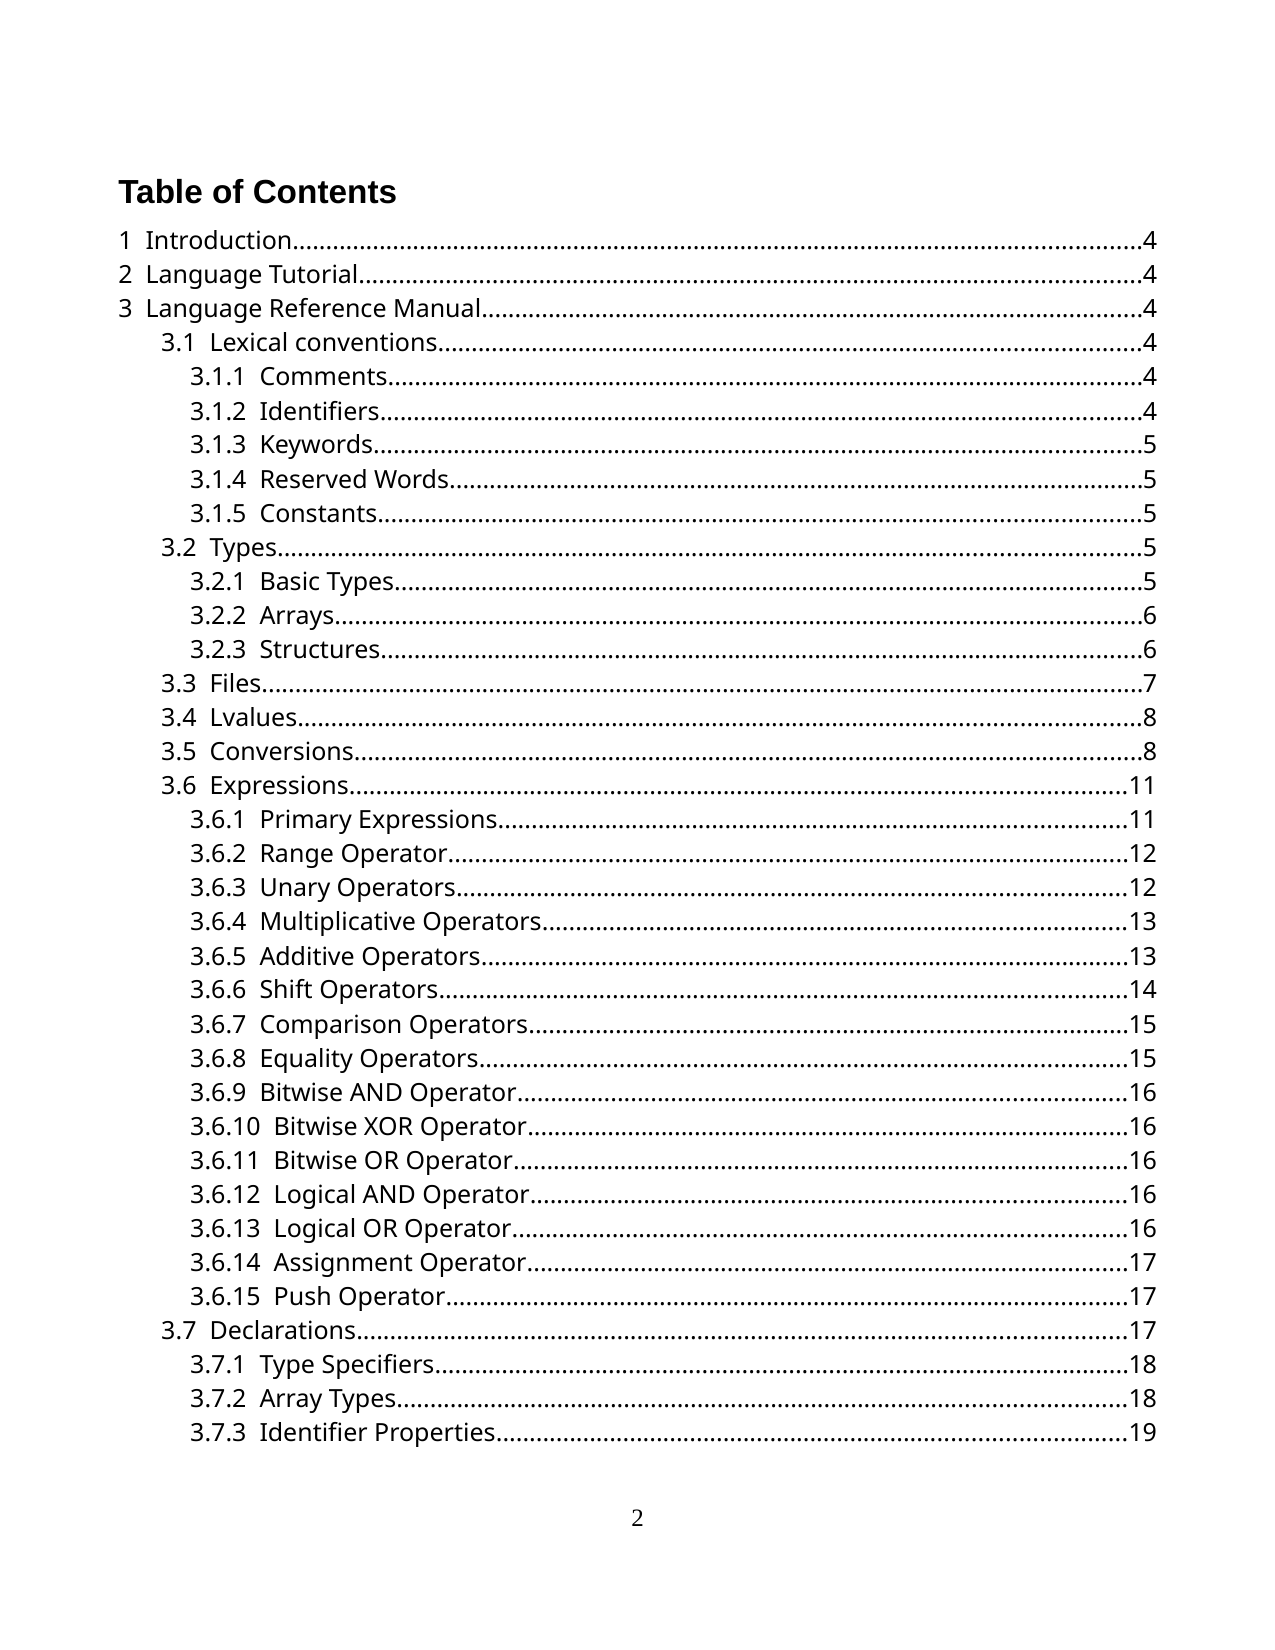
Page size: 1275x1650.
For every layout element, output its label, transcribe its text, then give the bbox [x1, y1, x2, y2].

text 3.6.12 Logical AND Operator 16 [177, 1177, 1157, 1211]
text 3.7 Declarations 17 [148, 1313, 1157, 1347]
text 3.1.4 Reserved Words 5 [177, 461, 1157, 495]
text 3.6.15 Push Operator 17 [177, 1279, 1157, 1313]
text 3.6 Expressions 11 [148, 768, 1157, 802]
text 3.2.3 Structures 6 [177, 632, 1157, 666]
text 3.6.4 Multiplicative Operators 13 [177, 904, 1157, 938]
text 3.6.14 Assignment Operator 17 [177, 1245, 1157, 1279]
text 3.6.8 Equality Operators 15 [177, 1040, 1157, 1074]
text 3.1 Lexical conventions 4 [148, 325, 1157, 359]
text 3.6.7 Comparison Operators 15 [177, 1006, 1157, 1040]
text 3.6.13 Logical OR Operator 16 [177, 1211, 1157, 1245]
text 3.1.2 Identifiers 4 [177, 393, 1157, 427]
text 2 Language Tutorial 4 [118, 257, 1157, 291]
text 3.7.1 Type Specifiers 18 [177, 1347, 1157, 1381]
text 3.2 Types 5 [148, 529, 1157, 563]
text 3.6.11 Bitwise OR Operator 16 [177, 1142, 1157, 1177]
text 3.4 Lvalues 8 [148, 700, 1157, 734]
text 3.2.1 Basic Types 5 [177, 563, 1157, 597]
subtitle Table of Contents [118, 172, 1157, 210]
text 3.6.3 Unary Operators 12 [177, 870, 1157, 904]
text 3.1.3 Keywords 5 [177, 427, 1157, 461]
text 3.6.5 Additive Operators 13 [177, 938, 1157, 972]
text 3.1.5 Constants 5 [177, 495, 1157, 529]
text 1 Introduction 4 [118, 223, 1157, 257]
text 3 Language Reference Manual 4 [118, 291, 1157, 325]
text 3.6.1 Primary Expressions 11 [177, 802, 1157, 836]
text 3.7.3 Identifier Properties 19 [177, 1415, 1157, 1449]
text 3.6.9 Bitwise AND Operator 16 [177, 1074, 1157, 1108]
text 3.6.6 Shift Operators 14 [177, 972, 1157, 1006]
text 3.5 Conversions 8 [148, 734, 1157, 768]
text 3.2.2 Arrays 6 [177, 597, 1157, 632]
text 3.6.2 Range Operator 12 [177, 836, 1157, 870]
text 3.1.1 Comments 4 [177, 359, 1157, 393]
text 3.3 Files 7 [148, 666, 1157, 700]
text 3.6.10 Bitwise XOR Operator 16 [177, 1108, 1157, 1142]
text 3.7.2 Array Types 18 [177, 1381, 1157, 1415]
